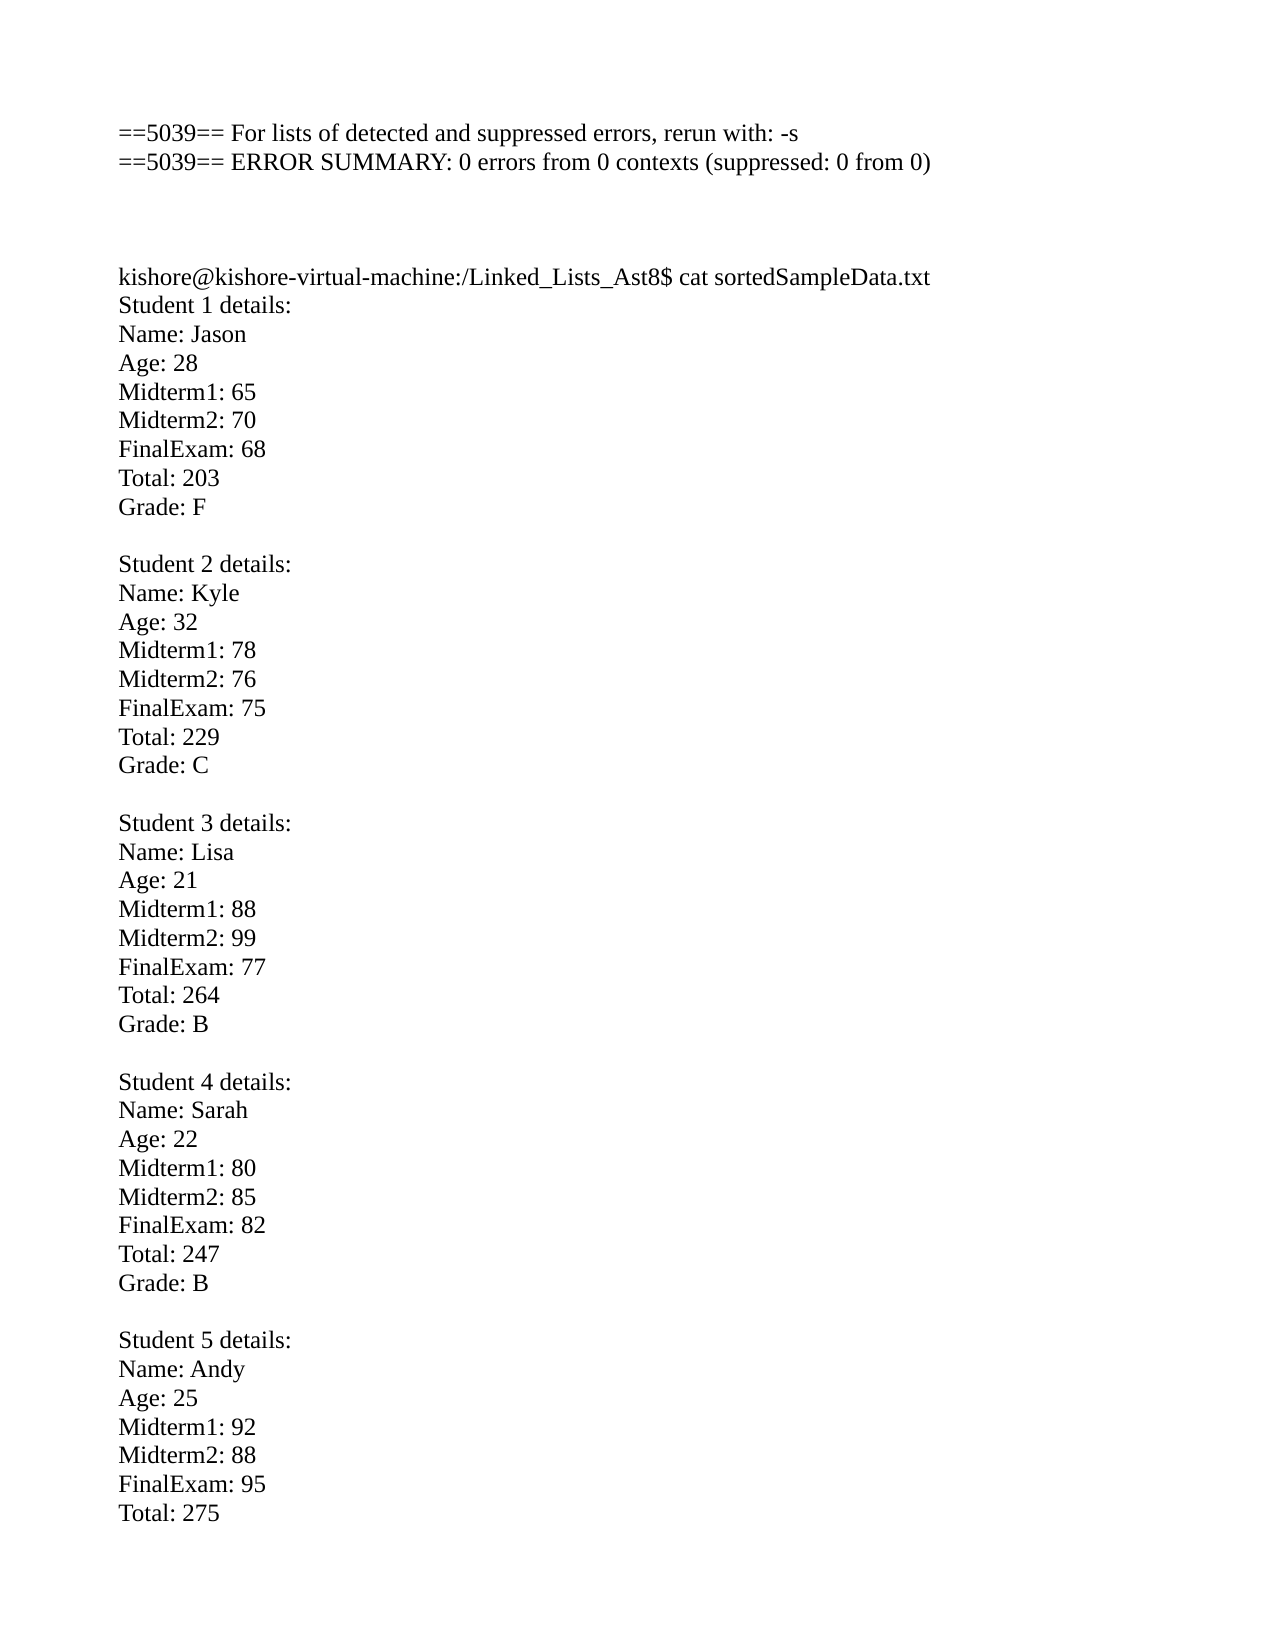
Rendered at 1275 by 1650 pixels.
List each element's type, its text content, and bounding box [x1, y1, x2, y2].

text Total: 203 [118, 463, 1157, 492]
text Total: 264 [118, 981, 1157, 1009]
text ==5039== ERROR SUMMARY: 0 errors from 0 contexts (suppressed: 0 from 0) [118, 147, 1157, 176]
text Midterm2: 88 [118, 1441, 1157, 1469]
text Midterm2: 99 [118, 923, 1157, 952]
text Midterm1: 80 [118, 1153, 1157, 1182]
text FinalExam: 82 [118, 1211, 1157, 1239]
text Midterm2: 76 [118, 664, 1157, 693]
text Student 2 details: [118, 549, 1157, 578]
text Midterm1: 92 [118, 1412, 1157, 1441]
text Midterm2: 85 [118, 1182, 1157, 1211]
text Name: Kyle [118, 578, 1157, 607]
text Name: Jason [118, 319, 1157, 348]
text Student 1 details: [118, 291, 1157, 319]
text Student 5 details: [118, 1326, 1157, 1354]
text Age: 21 [118, 866, 1157, 894]
text FinalExam: 75 [118, 693, 1157, 722]
text Midterm1: 78 [118, 636, 1157, 664]
text Grade: C [118, 751, 1157, 779]
text Grade: B [118, 1009, 1157, 1038]
text Age: 25 [118, 1383, 1157, 1412]
text Name: Andy [118, 1354, 1157, 1383]
text Student 4 details: [118, 1067, 1157, 1096]
text kishore@kishore-virtual-machine:/Linked_Lists_Ast8$ cat sortedSampleData.txt [118, 262, 1157, 291]
text Grade: F [118, 492, 1157, 521]
text Midterm1: 65 [118, 377, 1157, 406]
text Name: Sarah [118, 1096, 1157, 1124]
text Grade: B [118, 1268, 1157, 1297]
text FinalExam: 95 [118, 1469, 1157, 1498]
text FinalExam: 77 [118, 952, 1157, 981]
text FinalExam: 68 [118, 434, 1157, 463]
text Age: 28 [118, 348, 1157, 377]
text Total: 275 [118, 1498, 1157, 1527]
text Total: 247 [118, 1239, 1157, 1268]
text Name: Lisa [118, 837, 1157, 866]
text Age: 22 [118, 1124, 1157, 1153]
text Midterm2: 70 [118, 406, 1157, 434]
text Midterm1: 88 [118, 894, 1157, 923]
text ==5039== For lists of detected and suppressed errors, rerun with: -s [118, 118, 1157, 147]
text Age: 32 [118, 607, 1157, 636]
text Student 3 details: [118, 808, 1157, 837]
text Total: 229 [118, 722, 1157, 751]
